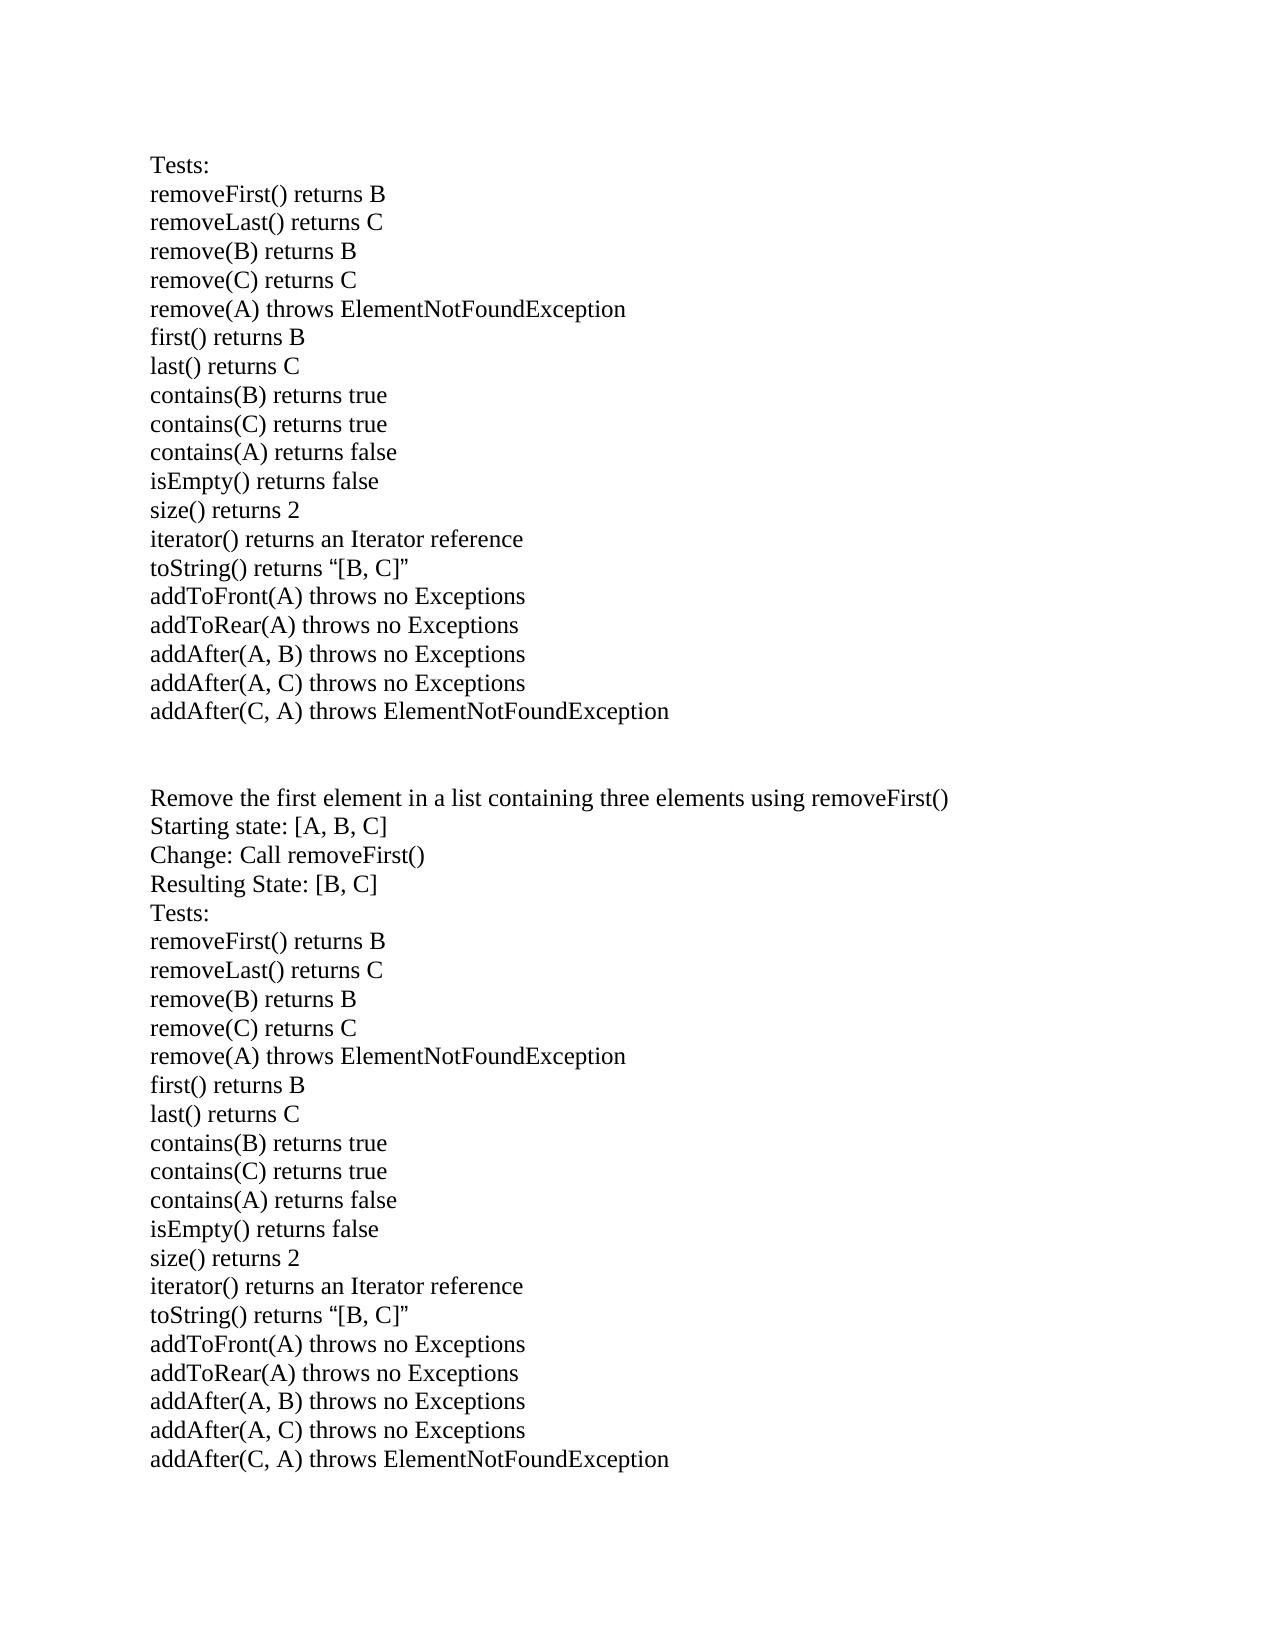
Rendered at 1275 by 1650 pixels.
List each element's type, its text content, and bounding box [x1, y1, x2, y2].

text remove(A) throws ElementNotFoundException [150, 1041, 1125, 1070]
text Remove the first element in a list containing three elements using removeFirst() [150, 783, 1125, 811]
text removeFirst() returns B [150, 179, 1125, 207]
text remove(C) returns C [150, 1013, 1125, 1041]
text addToFront(A) throws no Exceptions [150, 581, 1125, 610]
text addAfter(C, A) throws ElementNotFoundException [150, 1444, 1125, 1473]
text size() returns 2 [150, 1243, 1125, 1271]
text iterator() returns an Iterator reference [150, 1271, 1125, 1300]
text Change: Call removeFirst() [150, 840, 1125, 869]
text remove(B) returns B [150, 236, 1125, 265]
text first() returns B [150, 1070, 1125, 1099]
text addAfter(A, C) throws no Exceptions [150, 668, 1125, 696]
text remove(C) returns C [150, 265, 1125, 294]
text iterator() returns an Iterator reference [150, 524, 1125, 552]
text Starting state: [A, B, C] [150, 811, 1125, 840]
text removeLast() returns C [150, 955, 1125, 984]
text last() returns C [150, 351, 1125, 380]
text Tests: [150, 898, 1125, 926]
text addAfter(A, C) throws no Exceptions [150, 1415, 1125, 1444]
text removeLast() returns C [150, 207, 1125, 236]
text last() returns C [150, 1099, 1125, 1128]
text contains(C) returns true [150, 1156, 1125, 1185]
text contains(B) returns true [150, 380, 1125, 409]
text removeFirst() returns B [150, 926, 1125, 955]
text remove(A) throws ElementNotFoundException [150, 294, 1125, 322]
text contains(A) returns false [150, 437, 1125, 466]
text toString() returns “[B, C]” [150, 552, 1125, 581]
text toString() returns “[B, C]” [150, 1300, 1125, 1329]
text addAfter(A, B) throws no Exceptions [150, 639, 1125, 668]
text contains(C) returns true [150, 409, 1125, 437]
text first() returns B [150, 322, 1125, 351]
text Resulting State: [B, C] [150, 869, 1125, 898]
text remove(B) returns B [150, 984, 1125, 1013]
text addAfter(C, A) throws ElementNotFoundException [150, 696, 1125, 725]
text contains(B) returns true [150, 1128, 1125, 1156]
text addToRear(A) throws no Exceptions [150, 610, 1125, 639]
text Tests: [150, 150, 1125, 179]
text isEmpty() returns false [150, 466, 1125, 495]
text addToFront(A) throws no Exceptions [150, 1329, 1125, 1358]
text contains(A) returns false [150, 1185, 1125, 1214]
text isEmpty() returns false [150, 1214, 1125, 1243]
text size() returns 2 [150, 495, 1125, 524]
text addAfter(A, B) throws no Exceptions [150, 1386, 1125, 1415]
text addToRear(A) throws no Exceptions [150, 1358, 1125, 1386]
